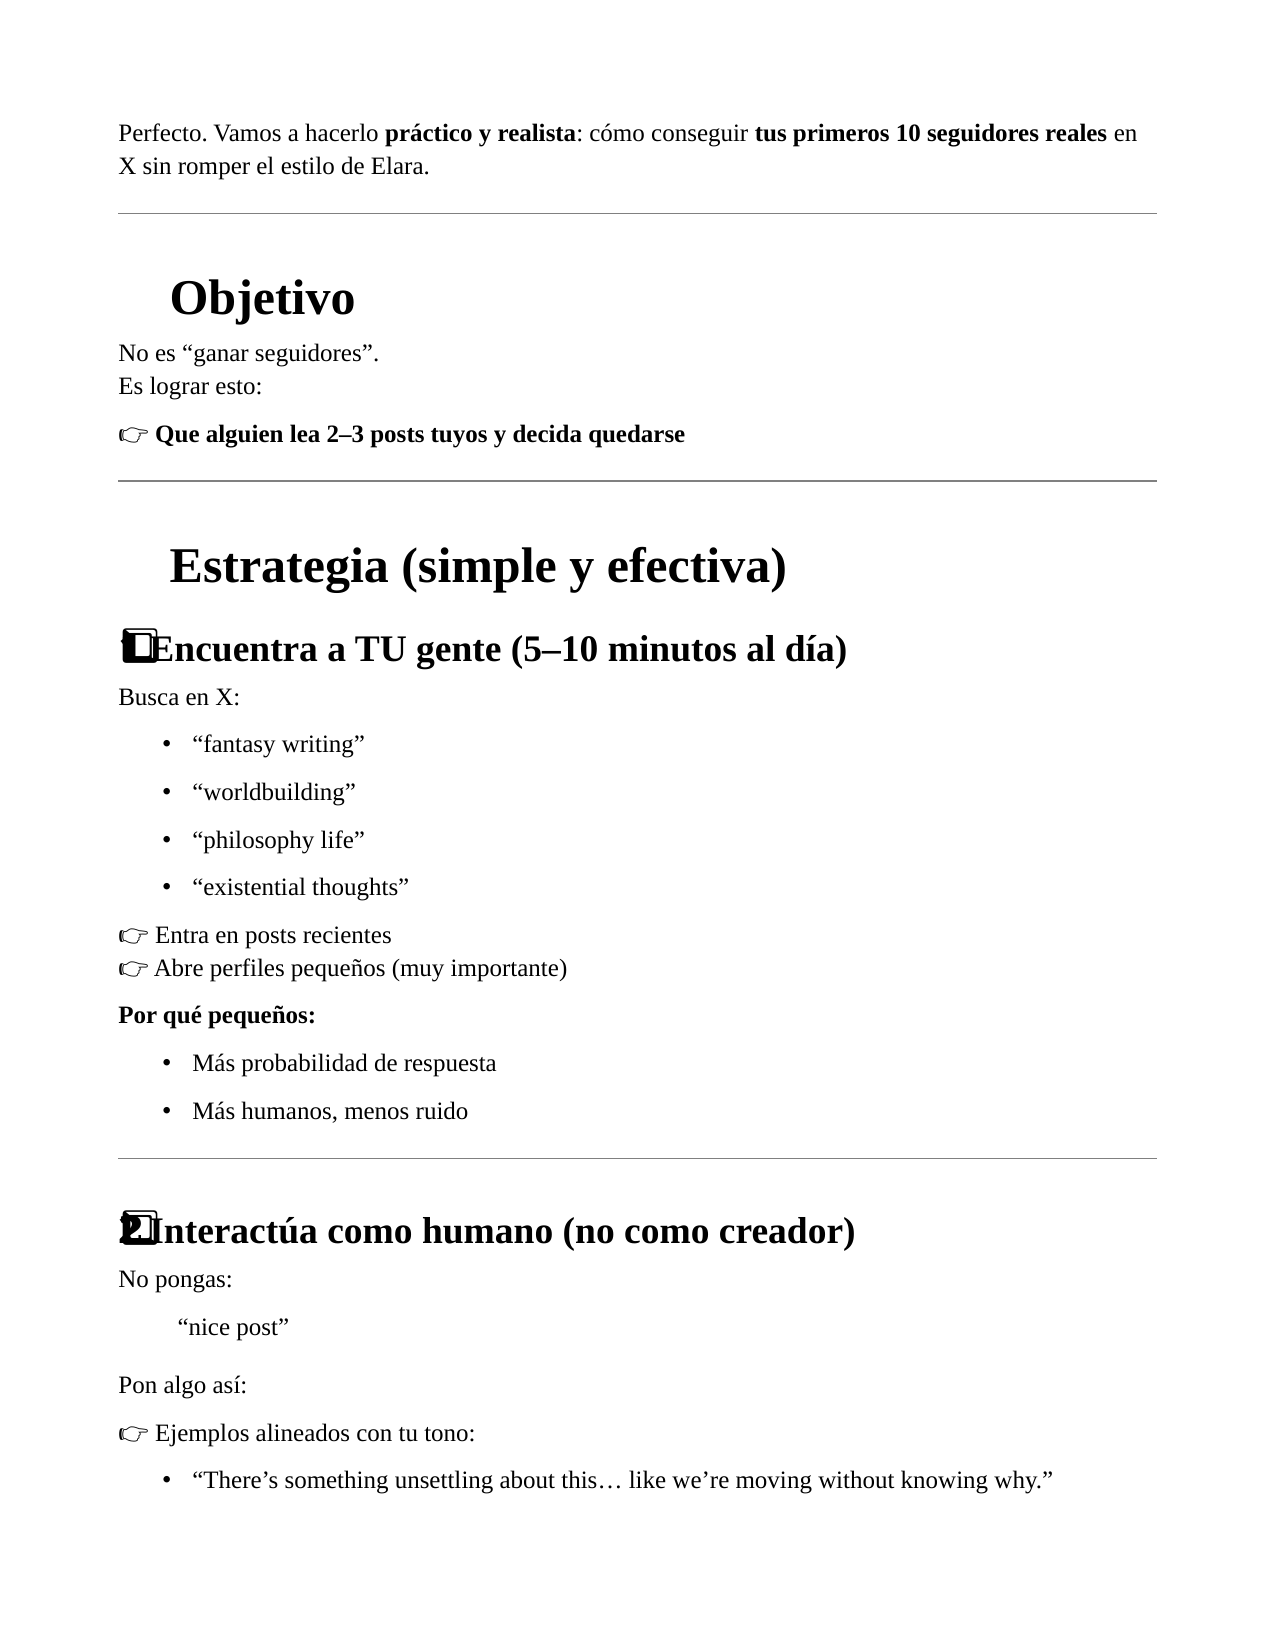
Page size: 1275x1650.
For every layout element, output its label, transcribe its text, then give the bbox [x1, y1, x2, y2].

text 👉 Ejemplos alineados con tu tono: [118, 1418, 1157, 1446]
list Más humanos, menos ruido [162, 1096, 1157, 1124]
text Busca en X: [118, 682, 1157, 711]
list Más probabilidad de respuesta [162, 1048, 1157, 1077]
subtitle 2️⃣ Interactúa como humano (no como creador) [118, 1208, 1157, 1252]
text 👉 Entra en posts recientes 👉 Abre perfiles pequeños (muy importante) [118, 920, 1157, 982]
subtitle 🚀 Estrategia (simple y efectiva) [118, 536, 1157, 593]
list “fantasy writing” [162, 729, 1157, 758]
subtitle 1️⃣ Encuentra a TU gente (5–10 minutos al día) [118, 626, 1157, 669]
text “nice post” [177, 1312, 1098, 1341]
text Perfecto. Vamos a hacerlo práctico y realista: cómo conseguir tus primeros 10 seguidores reales en X sin romper el estilo de Elara. [118, 118, 1157, 180]
text Pon algo así: [118, 1370, 1157, 1399]
text 👉 Que alguien lea 2–3 posts tuyos y decida quedarse [118, 419, 1157, 447]
subtitle 🎯 Objetivo [118, 268, 1157, 326]
text Por qué pequeños: [118, 1001, 1157, 1029]
text No es “ganar seguidores”. Es lograr esto: [118, 338, 1157, 400]
list “worldbuilding” [162, 777, 1157, 806]
list “existential thoughts” [162, 872, 1157, 901]
list “philosophy life” [162, 825, 1157, 853]
text No pongas: [118, 1264, 1157, 1293]
list “There’s something unsettling about this… like we’re moving without knowing why.” [162, 1465, 1157, 1494]
